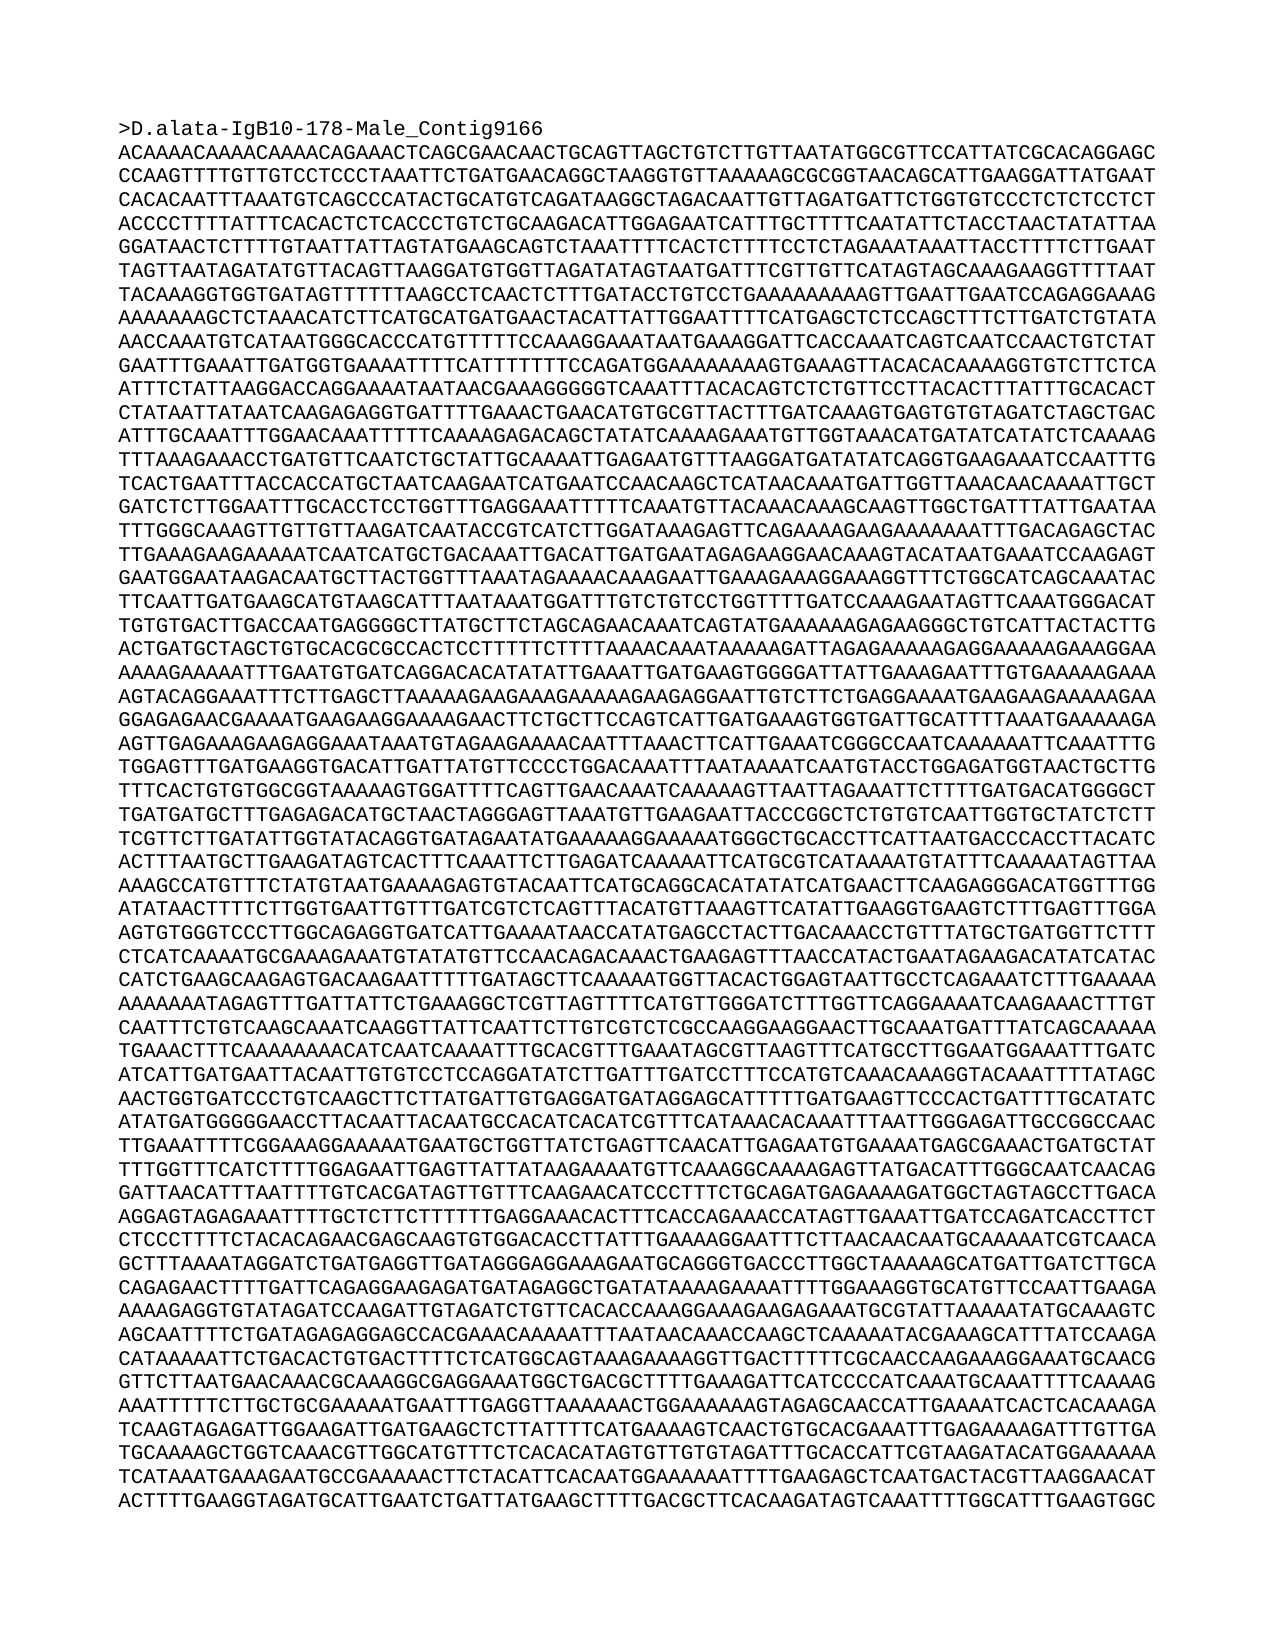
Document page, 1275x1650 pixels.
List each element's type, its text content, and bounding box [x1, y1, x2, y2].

text >D.alata-IgB10-178-Male_Contig9166 [118, 118, 1157, 142]
text ACAAAACAAAACAAAACAGAAACTCAGCGAACAACTGCAGTTAGCTGTCTTGTTAATATGGCGTTCCATTATCGCACAGGAGCCCAAGTTTTGTTGTCCTCCCTAAATTCTGATGAACAGGCTAAGGTGTTAAAAAGCGCGGTAACAGCATTGAAGGATTATGAATCACACAATTTAAATGTCAGCCCATACTGCATGTCAGATAAGGCTAGACAATTGTTAGATGATTCTGGTGTCCCTCTCTCCTCTACCCCTTTTATTTCACACTCTCACCCTGTCTGCAAGACATTGGAGAATCATTTGCTTTTCAATATTCTACCTAACTATATTAAGGATAACTCTTTTGTAATTATTAGTATGAAGCAGTCTAAATTTTCACTCTTTTCCTCTAGAAATAAATTACCTTTTCTTGAATTAGTTAATAGATATGTTACAGTTAAGGATGTGGTTAGATATAGTAATGATTTCGTTGTTCATAGTAGCAAAGAAGGTTTTAATTACAAAGGTGGTGATAGTTTTTTAAGCCTCAACTCTTTGATACCTGTCCTGAAAAAAAAAGTTGAATTGAATCCAGAGGAAAGAAAAAAAGCTCTAAACATCTTCATGCATGATGAACTACATTATTGGAATTTTCATGAGCTCTCCAGCTTTCTTGATCTGTATAAACCAAATGTCATAATGGGCACCCATGTTTTTCCAAAGGAAATAATGAAAGGATTCACCAAATCAGTCAATCCAACTGTCTATGAATTTGAAATTGATGGTGAAAATTTTCATTTTTTTCCAGATGGAAAAAAAAGTGAAAGTTACACACAAAAGGTGTCTTCTCAATTTCTATTAAGGACCAGGAAAATAATAACGAAAGGGGGTCAAATTTACACAGTCTCTGTTCCTTACACTTTATTTGCACACTCTATAATTATAATCAAGAGAGGTGATTTTGAAACTGAACATGTGCGTTACTTTGATCAAAGTGAGTGTGTAGATCTAGCTGACATTTGCAAATTTGGAACAAATTTTTCAAAAGAGACAGCTATATCAAAAGAAATGTTGGTAAACATGATATCATATCTCAAAAGTTTAAAGAAACCTGATGTTCAATCTGCTATTGCAAAATTGAGAATGTTTAAGGATGATATATCAGGTGAAGAAATCCAATTTGTCACTGAATTTACCACCATGCTAATCAAGAATCATGAATCCAACAAGCTCATAACAAATGATTGGTTAAACAACAAAATTGCTGATCTCTTGGAATTTGCACCTCCTGGTTTGAGGAAATTTTTCAAATGTTACAAACAAAGCAAGTTGGCTGATTTATTGAATAATTTGGGCAAAGTTGTTGTTAAGATCAATACCGTCATCTTGGATAAAGAGTTCAGAAAAGAAGAAAAAAATTTGACAGAGCTACTTGAAAGAAGAAAAATCAATCATGCTGACAAATTGACATTGATGAATAGAGAAGGAACAAAGTACATAATGAAATCCAAGAGTGAATGGAATAAGACAATGCTTACTGGTTTAAATAGAAAACAAAGAATTGAAAGAAAGGAAAGGTTTCTGGCATCAGCAAATACTTCAATTGATGAAGCATGTAAGCATTTAATAAATGGATTTGTCTGTCCTGGTTTTGATCCAAAGAATAGTTCAAATGGGACATTGTGTGACTTGACCAATGAGGGGCTTATGCTTCTAGCAGAACAAATCAGTATGAAAAAAGAGAAGGGCTGTCATTACTACTTGACTGATGCTAGCTGTGCACGCGCCACTCCTTTTTCTTTTAAAACAAATAAAAAGATTAGAGAAAAAGAGGAAAAAGAAAGGAAAAAAGAAAAATTTGAATGTGATCAGGACACATATATTGAAATTGATGAAGTGGGGATTATTGAAAGAATTTGTGAAAAAGAAAAGTACAGGAAATTTCTTGAGCTTAAAAAGAAGAAAGAAAAAGAAGAGGAATTGTCTTCTGAGGAAAATGAAGAAGAAAAAGAAGGAGAGAACGAAAATGAAGAAGGAAAAGAACTTCTGCTTCCAGTCATTGATGAAAGTGGTGATTGCATTTTAAATGAAAAAGAAGTTGAGAAAGAAGAGGAAATAAATGTAGAAGAAAACAATTTAAACTTCATTGAAATCGGGCCAATCAAAAAATTCAAATTTGTGGAGTTTGATGAAGGTGACATTGATTATGTTCCCCTGGACAAATTTAATAAAATCAATGTACCTGGAGATGGTAACTGCTTGTTTCACTGTGTGGCGGTAAAAAGTGGATTTTCAGTTGAACAAATCAAAAAGTTAATTAGAAATTCTTTTGATGACATGGGGCTTGATGATGCTTTGAGAGACATGCTAACTAGGGAGTTAAATGTTGAAGAATTACCCGGCTCTGTGTCAATTGGTGCTATCTCTTTCGTTCTTGATATTGGTATACAGGTGATAGAATATGAAAAAGGAAAAATGGGCTGCACCTTCATTAATGACCCACCTTACATCACTTTAATGCTTGAAGATAGTCACTTTCAAATTCTTGAGATCAAAAATTCATGCGTCATAAAATGTATTTCAAAAATAGTTAAAAAGCCATGTTTCTATGTAATGAAAAGAGTGTACAATTCATGCAGGCACATATATCATGAACTTCAAGAGGGACATGGTTTGGATATAACTTTTCTTGGTGAATTGTTTGATCGTCTCAGTTTACATGTTAAAGTTCATATTGAAGGTGAAGTCTTTGAGTTTGGAAGTGTGGGTCCCTTGGCAGAGGTGATCATTGAAAATAACCATATGAGCCTACTTGACAAACCTGTTTATGCTGATGGTTCTTTCTCATCAAAATGCGAAAGAAATGTATATGTTCCAACAGACAAACTGAAGAGTTTAACCATACTGAATAGAAGACATATCATACCATCTGAAGCAAGAGTGACAAGAATTTTTGATAGCTTCAAAAATGGTTACACTGGAGTAATTGCCTCAGAAATCTTTGAAAAAAAAAAAATAGAGTTTGATTATTCTGAAAGGCTCGTTAGTTTTCATGTTGGGATCTTTGGTTCAGGAAAATCAAGAAACTTTGTCAATTTCTGTCAAGCAAATCAAGGTTATTCAATTCTTGTCGTCTCGCCAAGGAAGGAACTTGCAAATGATTTATCAGCAAAAATGAAACTTTCAAAAAAAACATCAATCAAAATTTGCACGTTTGAAATAGCGTTAAGTTTCATGCCTTGGAATGGAAATTTGATCATCATTGATGAATTACAATTGTGTCCTCCAGGATATCTTGATTTGATCCTTTCCATGTCAAACAAAGGTACAAATTTTATAGCAACTGGTGATCCCTGTCAAGCTTCTTATGATTGTGAGGATGATAGGAGCATTTTTGATGAAGTTCCCACTGATTTTGCATATCATATGATGGGGGAACCTTACAATTACAATGCCACATCACATCGTTTCATAAACACAAATTTAATTGGGAGATTGCCGGCCAACTTGAAATTTTCGGAAAGGAAAAATGAATGCTGGTTATCTGAGTTCAACATTGAGAATGTGAAAATGAGCGAAACTGATGCTATTTTGGTTTCATCTTTTGGAGAATTGAGTTATTATAAGAAAATGTTCAAAGGCAAAAGAGTTATGACATTTGGGCAATCAACAGGATTAACATTTAATTTTGTCACGATAGTTGTTTCAAGAACATCCCTTTCTGCAGATGAGAAAAGATGGCTAGTAGCCTTGACAAGGAGTAGAGAAATTTTGCTCTTCTTTTTTGAGGAAACACTTTCACCAGAAACCATAGTTGAAATTGATCCAGATCACCTTCTCTCCCTTTTCTACACAGAACGAGCAAGTGTGGACACCTTATTTGAAAAGGAATTTCTTAACAACAATGCAAAAATCGTCAACAGCTTTAAAATAGGATCTGATGAGGTTGATAGGGAGGAAAGAATGCAGGGTGACCCTTGGCTAAAAAGCATGATTGATCTTGCACAGAGAACTTTTGATTCAGAGGAAGAGATGATAGAGGCTGATATAAAAGAAAATTTTGGAAAGGTGCATGTTCCAATTGAAGAAAAAGAGGTGTATAGATCCAAGATTGTAGATCTGTTCACACCAAAGGAAAGAAGAGAAATGCGTATTAAAAATATGCAAAGTCAGCAATTTTCTGATAGAGAGGAGCCACGAAACAAAAATTTAATAACAAACCAAGCTCAAAAATACGAAAGCATTTATCCAAGACATAAAAATTCTGACACTGTGACTTTTCTCATGGCAGTAAAGAAAAGGTTGACTTTTTCGCAACCAAGAAAGGAAATGCAACGGTTCTTAATGAACAAACGCAAAGGCGAGGAAATGGCTGACGCTTTTGAAAGATTCATCCCCATCAAATGCAAATTTTCAAAAGAAATTTTTCTTGCTGCGAAAAATGAATTTGAGGTTAAAAAACTGGAAAAAAGTAGAGCAACCATTGAAAATCACTCACAAAGATCAAGTAGAGATTGGAAGATTGATGAAGCTCTTATTTTCATGAAAAGTCAACTGTGCACGAAATTTGAGAAAAGATTTGTTGATGCAAAAGCTGGTCAAACGTTGGCATGTTTCTCACACATAGTGTTGTGTAGATTTGCACCATTCGTAAGATACATGGAAAAAATCATAAATGAAAGAATGCCGAAAAACTTCTACATTCACAATGGAAAAAATTTTGAAGAGCTCAATGACTACGTTAAGGAACATACTTTTGAAGGTAGATGCATTGAATCTGATTATGAAGCTTTTGACGCTTCACAAGATAGTCAAATTTTGGCATTTGAAGTGGC [118, 142, 1157, 1513]
